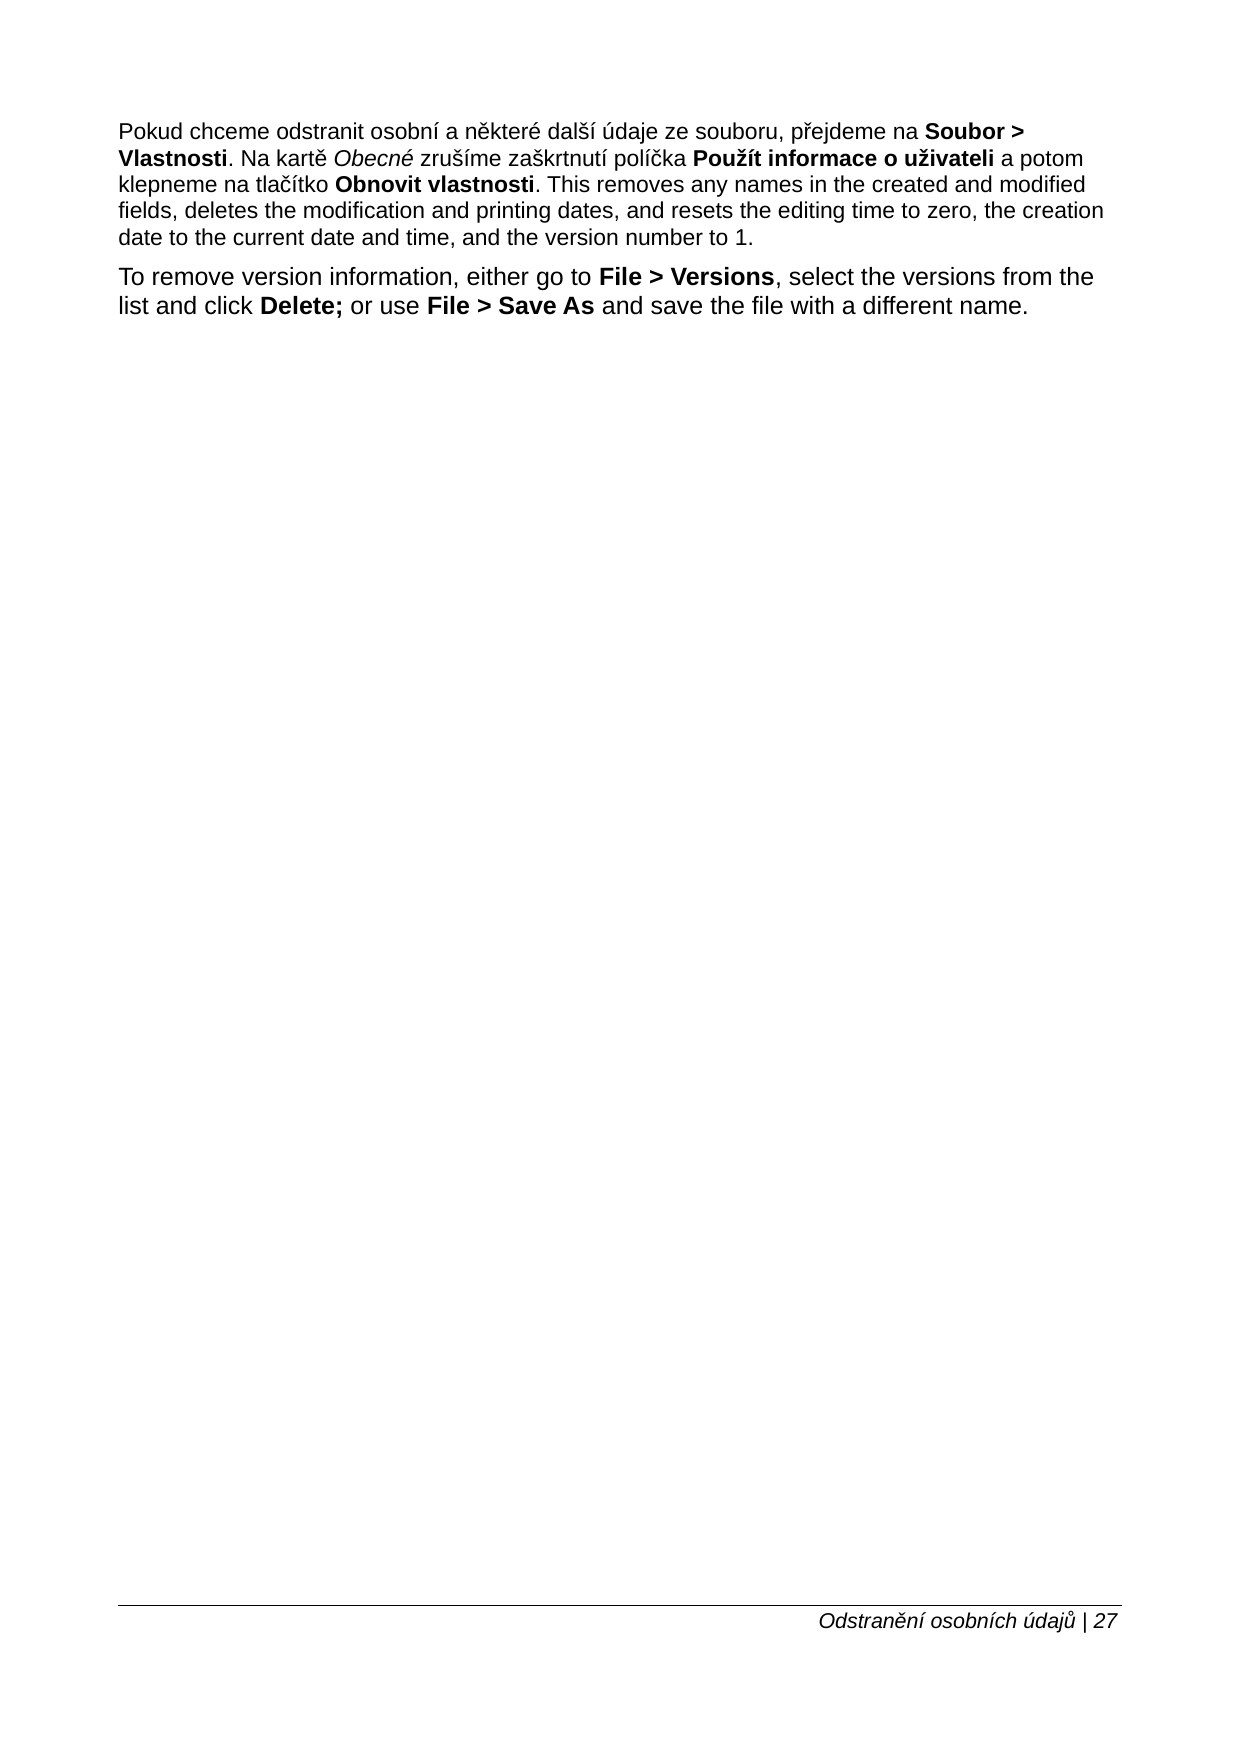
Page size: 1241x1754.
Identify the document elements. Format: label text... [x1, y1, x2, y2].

text Pokud chceme odstranit osobní a některé další údaje ze souboru, přejdeme na Soubor > Vlastnosti. Na kartě Obecné zrušíme zaškrtnutí políčka Použít informace o uživateli a potom klepneme na tlačítko Obnovit vlastnosti. This removes any names in the created and modified fields, deletes the modification and printing dates, and resets the editing time to zero, the creation date to the current date and time, and the version number to 1. [118, 118, 1122, 250]
text To remove version information, either go to File > Versions, select the versions from the list and click Delete; or use File > Save As and save the file with a different name. [118, 262, 1122, 320]
